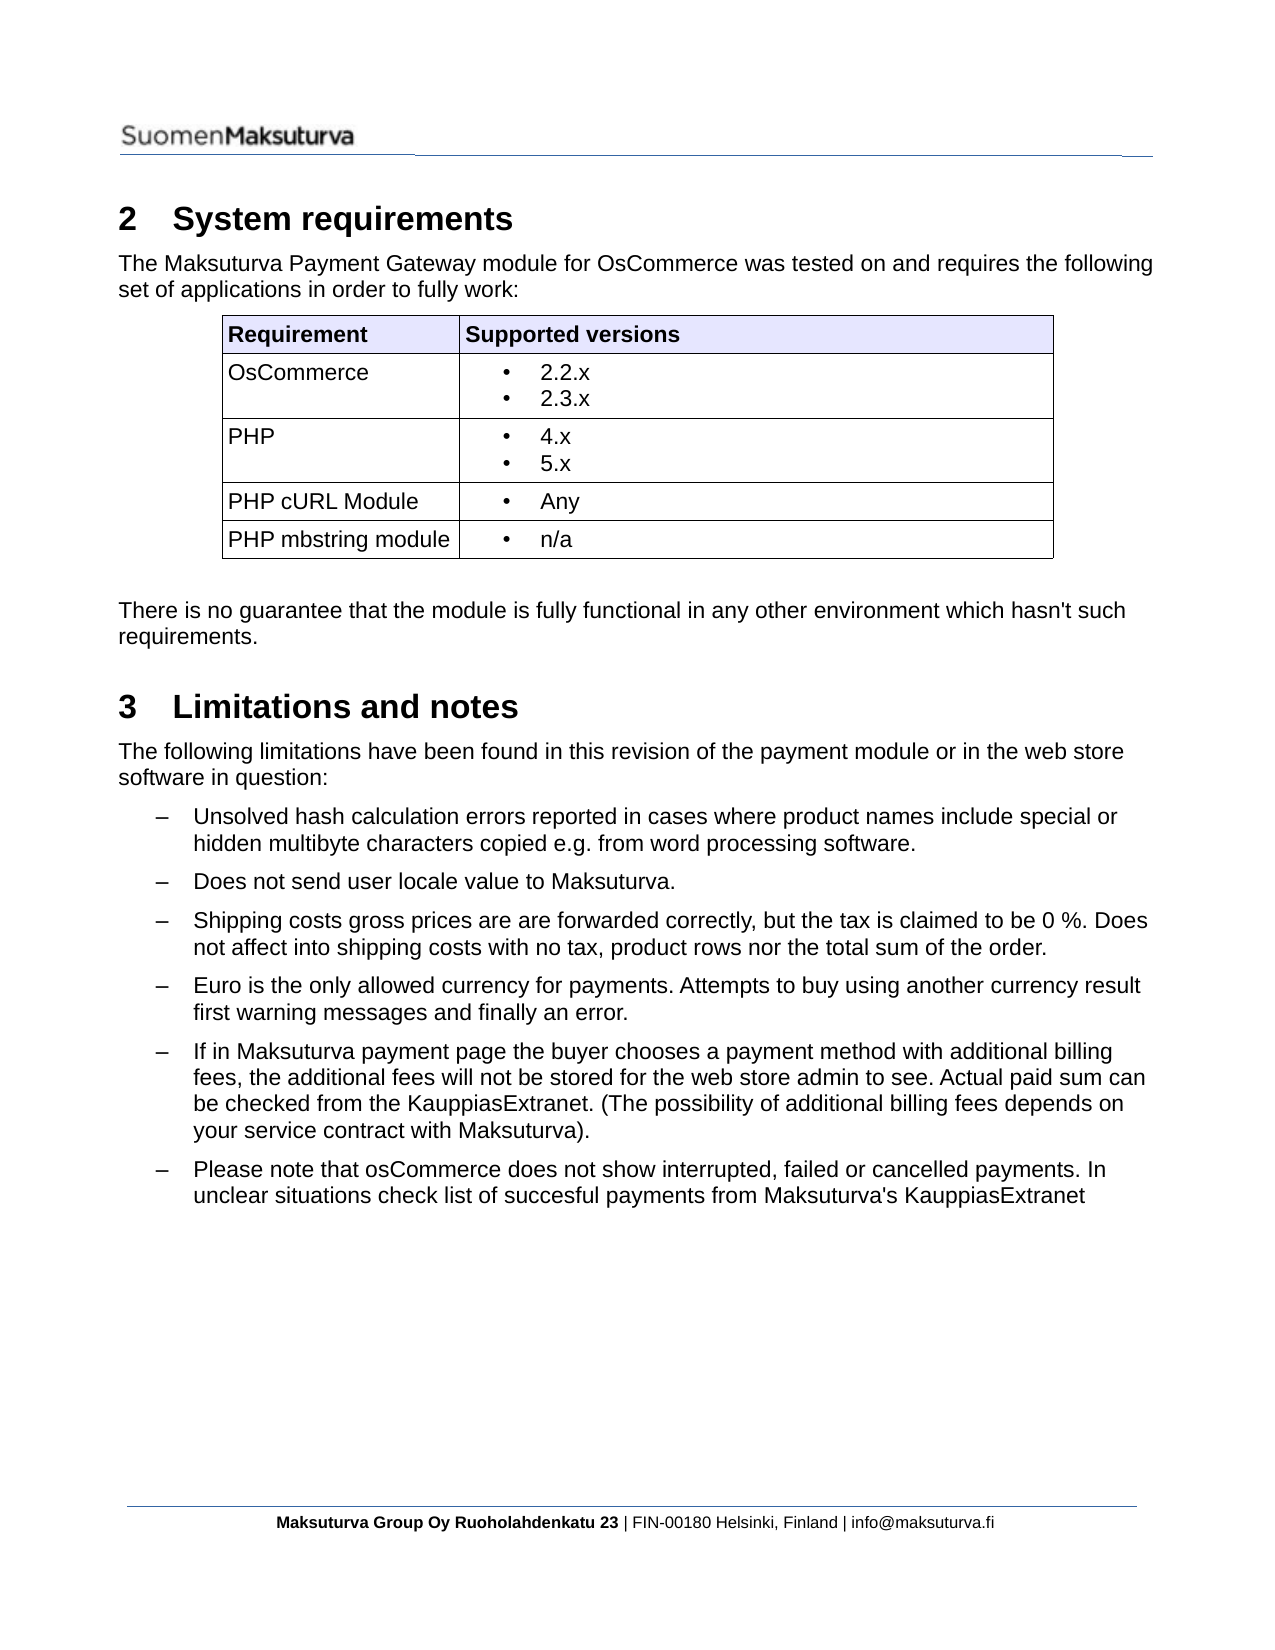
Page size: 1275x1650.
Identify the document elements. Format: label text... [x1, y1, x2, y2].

list Shipping costs gross prices are are forwarded correctly, but the tax is claimed to be 0 %. Does not affect into shipping costs with no tax, product rows nor the total sum of the order. [156, 907, 1157, 960]
list Unsolved hash calculation errors reported in cases where product names include special or hidden multibyte characters copied e.g. from word processing software. [156, 803, 1157, 856]
table_cell Any [460, 483, 1053, 520]
subtitle System requirements [118, 199, 1157, 238]
table_cell PHP [223, 419, 459, 482]
table_cell PHP mbstring module [223, 521, 459, 558]
list Does not send user locale value to Maksuturva. [156, 868, 1157, 895]
text The Maksuturva Payment Gateway module for OsCommerce was tested on and requires the following set of applications in order to fully work: [118, 250, 1157, 303]
text There is no guarantee that the module is fully functional in any other environment which hasn't such requirements. [118, 597, 1157, 649]
subtitle Limitations and notes [118, 687, 1157, 725]
table_cell PHP cURL Module [223, 483, 459, 520]
picture [120, 124, 358, 147]
text The following limitations have been found in this revision of the payment module or in the web store software in question: [118, 738, 1157, 791]
table_cell 2.2.x 2.3.x [460, 354, 1053, 417]
list Please note that osCommerce does not show interrupted, failed or cancelled payments. In unclear situations check list of succesful payments from Maksuturva's KauppiasExtranet [156, 1156, 1157, 1208]
list Euro is the only allowed currency for payments. Attempts to buy using another currency result first warning messages and finally an error. [156, 972, 1157, 1025]
table_cell 4.x 5.x [460, 419, 1053, 482]
table_cell n/a [460, 521, 1053, 558]
list If in Maksuturva payment page the buyer chooses a payment method with additional billing fees, the additional fees will not be stored for the web store admin to see. Actual paid sum can be checked from the KauppiasExtranet. (The possibility of additional billing fees depends on your service contract with Maksuturva). [156, 1038, 1157, 1143]
table_cell OsCommerce [223, 354, 459, 417]
table_header Supported versions [460, 316, 1053, 353]
table_header Requirement [223, 316, 459, 353]
